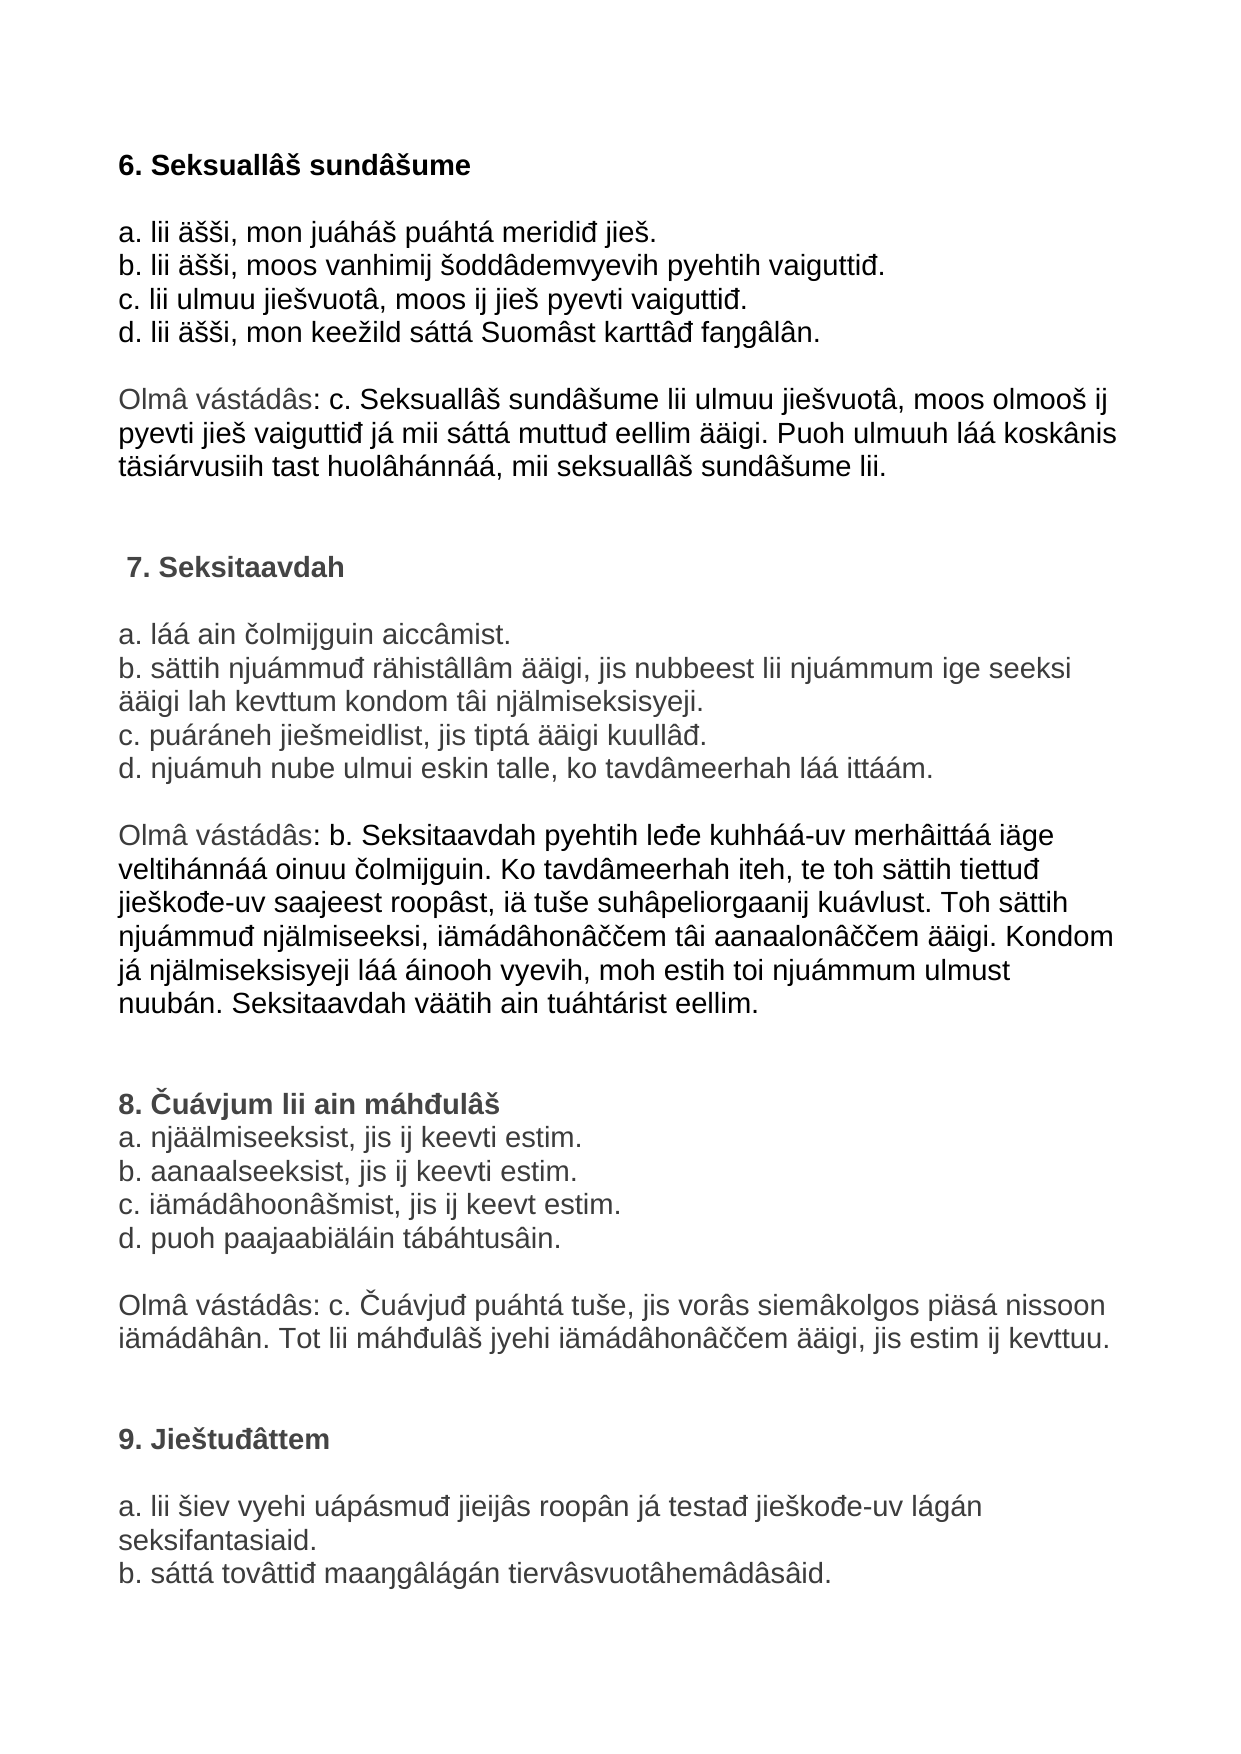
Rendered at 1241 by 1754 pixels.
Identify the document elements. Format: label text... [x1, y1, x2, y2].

text c. puáráneh jiešmeidlist, jis tiptá ääigi kuullâđ. [118, 718, 1122, 751]
text b. lii äšši, moos vanhimij šoddâdemvyevih pyehtih vaiguttiđ. [118, 248, 1122, 282]
subtitle 6. Seksuallâš sundâšume [118, 148, 1122, 181]
text d. njuámuh nube ulmui eskin talle, ko tavdâmeerhah láá ittáám. [118, 751, 1122, 785]
text b. aanaalseeksist, jis ij keevti estim. [118, 1154, 1122, 1187]
text c. iämádâhoonâšmist, jis ij keevt estim. [118, 1187, 1122, 1221]
subtitle 8. Čuávjum lii ain máhđulâš [118, 1087, 1122, 1120]
text d. puoh paajaabiäláin tábáhtusâin. [118, 1221, 1122, 1254]
text Olmâ vástádâs: b. Seksitaavdah pyehtih leđe kuhháá-uv merhâittáá iäge veltihánnáá oinuu čolmijguin. Ko tavdâmeerhah iteh, te toh sättih tiettuđ jieškođe-uv saajeest roopâst, iä tuše suhâpeliorgaanij kuávlust. Toh sättih njuámmuđ njälmiseeksi, iämádâhonâččem tâi aanaalonâččem ääigi. Kondom já njälmiseksisyeji láá áinooh vyevih, moh estih toi njuámmum ulmust nuubán. Seksitaavdah väätih ain tuáhtárist eellim. [118, 818, 1122, 1020]
subtitle 9. Jieštuđâttem [118, 1422, 1122, 1456]
text d. lii äšši, mon keežild sáttá Suomâst karttâđ faŋgâlân. [118, 315, 1122, 349]
text c. lii ulmuu jiešvuotâ, moos ij jieš pyevti vaiguttiđ. [118, 282, 1122, 315]
subtitle b. sáttá tovâttiđ maaŋgâlágán tiervâsvuotâhemâdâsâid. [118, 1556, 1122, 1590]
subtitle a. láá ain čolmijguin aiccâmist. [118, 617, 1122, 651]
text a. lii äšši, mon juáháš puáhtá meridiđ jieš. [118, 215, 1122, 248]
subtitle a. lii šiev vyehi uápásmuđ jieijâs roopân já testađ jieškođe-uv lágán seksifantasiaid. [118, 1489, 1122, 1556]
subtitle 7. Seksitaavdah [118, 550, 1122, 584]
text b. sättih njuámmuđ rähistâllâm ääigi, jis nubbeest lii njuámmum ige seeksi ääigi lah kevttum kondom tâi njälmiseksisyeji. [118, 651, 1122, 718]
text Olmâ vástádâs: c. Seksuallâš sundâšume lii ulmuu jiešvuotâ, moos olmooš ij pyevti jieš vaiguttiđ já mii sáttá muttuđ eellim ääigi. Puoh ulmuuh láá koskânis täsiárvusiih tast huolâhánnáá, mii seksuallâš sundâšume lii. [118, 382, 1122, 483]
text Olmâ vástádâs: c. Čuávjuđ puáhtá tuše, jis vorâs siemâkolgos piäsá nissoon iämádâhân. Tot lii máhđulâš jyehi iämádâhonâččem ääigi, jis estim ij kevttuu. [118, 1288, 1122, 1355]
text a. njäälmiseeksist, jis ij keevti estim. [118, 1120, 1122, 1154]
